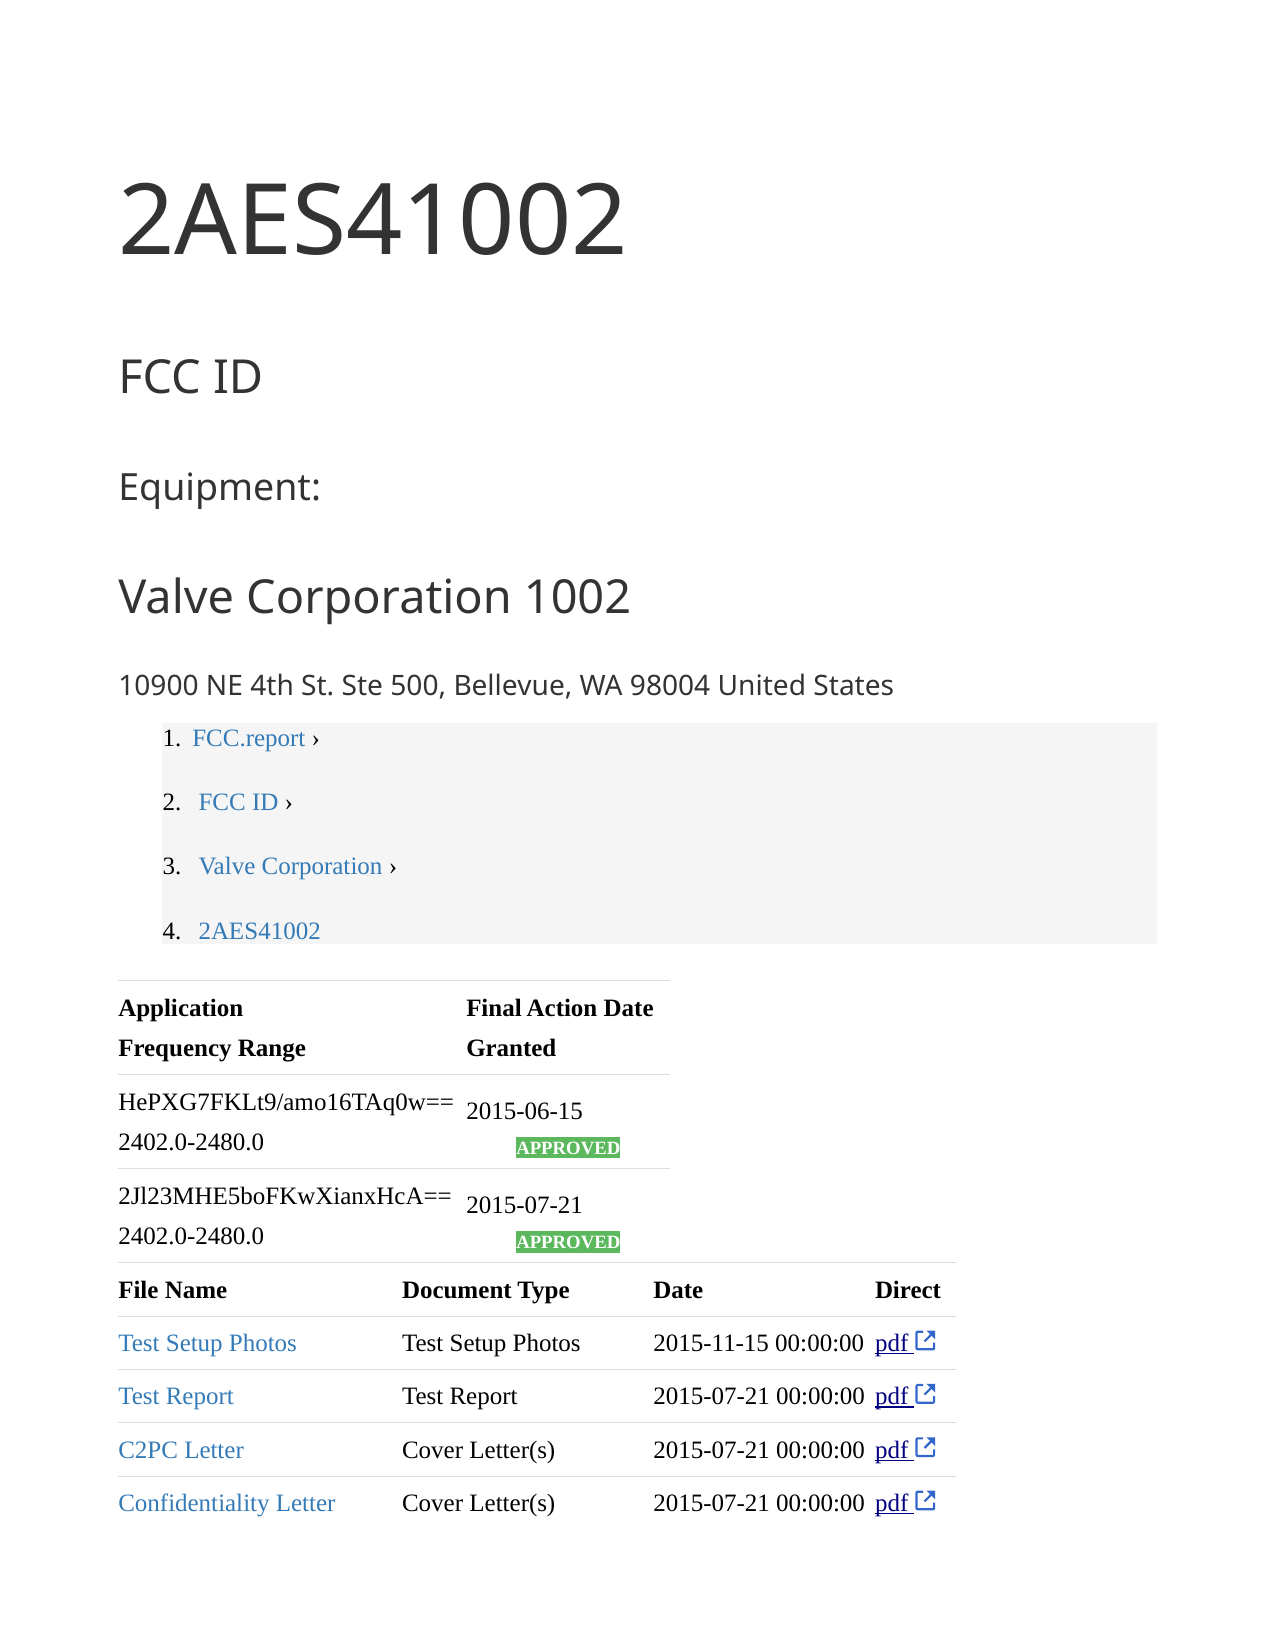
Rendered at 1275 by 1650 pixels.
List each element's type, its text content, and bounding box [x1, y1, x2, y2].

table_cell HePXG7FKLt9/amo16TAq0w== 2402.0-2480.0 [118, 1075, 466, 1168]
list Valve Corporation › [162, 851, 1157, 880]
table_header File Name [118, 1263, 402, 1316]
list FCC.report › [162, 723, 1157, 752]
table_header Document Type [402, 1263, 653, 1316]
list 2AES41002 [162, 916, 1157, 944]
table_cell Test Report [402, 1370, 653, 1422]
table_cell 2015-07-21 APPROVED [466, 1169, 670, 1262]
table_cell C2PC Letter [118, 1423, 402, 1476]
table_cell Confidentiality Letter [118, 1477, 402, 1529]
table_cell 2015-07-21 00:00:00 [653, 1370, 875, 1422]
table_cell pdf [875, 1423, 956, 1476]
subtitle FCC ID [118, 344, 1157, 407]
table_header Direct [875, 1263, 956, 1316]
subtitle 10900 NE 4th St. Ste 500, Bellevue, WA 98004 United States [118, 665, 1157, 703]
table_cell pdf [875, 1370, 956, 1422]
table_header Final Action Date Granted [466, 981, 670, 1074]
table_cell Cover Letter(s) [402, 1423, 653, 1476]
table_cell Test Setup Photos [118, 1317, 402, 1369]
table_cell pdf [875, 1477, 956, 1529]
table_cell 2015-06-15 APPROVED [466, 1075, 670, 1168]
table_cell Test Setup Photos [402, 1317, 653, 1369]
table_cell 2Jl23MHE5boFKwXianxHcA== 2402.0-2480.0 [118, 1169, 466, 1262]
list FCC ID › [162, 787, 1157, 816]
table_cell 2015-11-15 00:00:00 [653, 1317, 875, 1369]
table_cell pdf [875, 1317, 956, 1369]
table_cell Cover Letter(s) [402, 1477, 653, 1529]
table_header Date [653, 1263, 875, 1316]
table_cell 2015-07-21 00:00:00 [653, 1477, 875, 1529]
table_cell 2015-07-21 00:00:00 [653, 1423, 875, 1476]
table_header Application Frequency Range [118, 981, 466, 1074]
table_cell Test Report [118, 1370, 402, 1422]
subtitle 2AES41002 [118, 149, 1157, 283]
subtitle Valve Corporation 1002 [118, 564, 1157, 628]
subtitle Equipment: [118, 461, 1157, 512]
